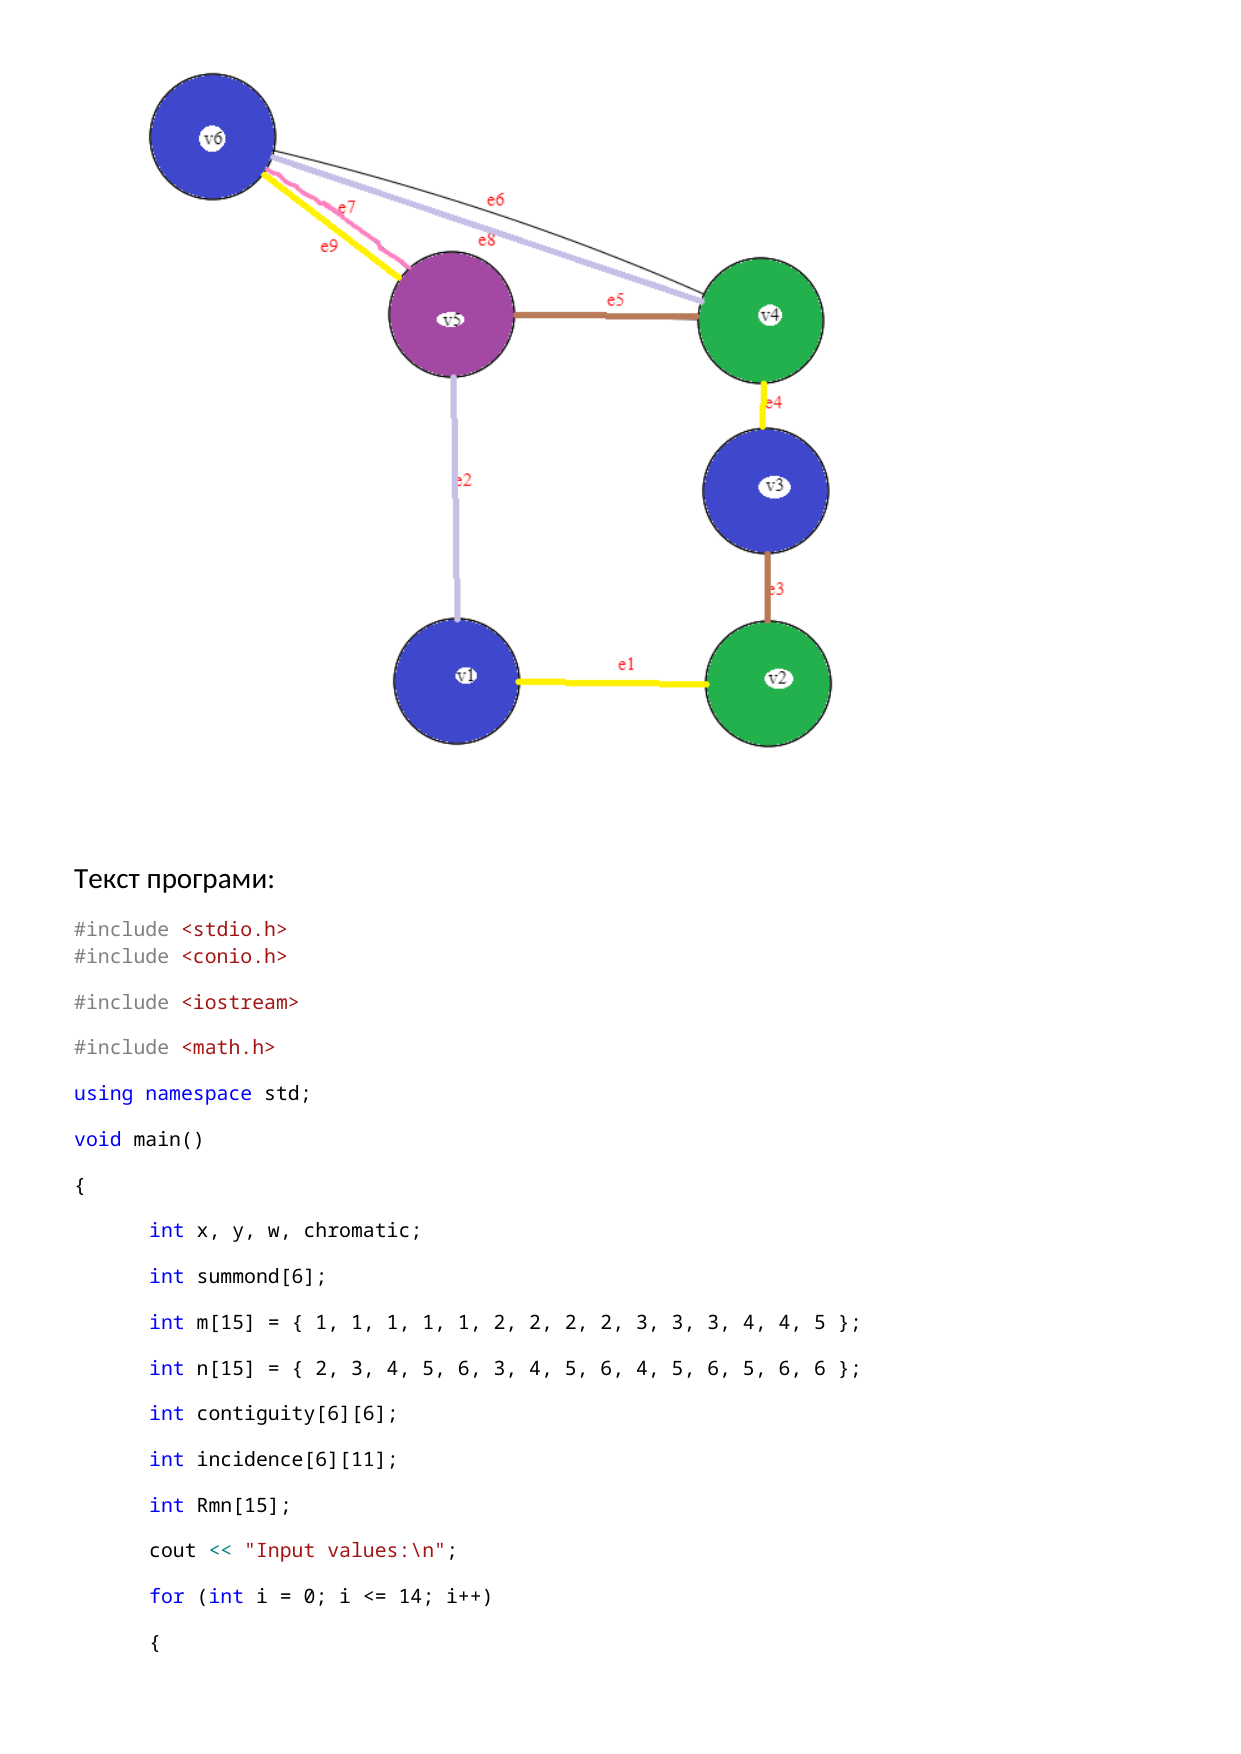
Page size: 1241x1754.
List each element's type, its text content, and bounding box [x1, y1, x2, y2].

text cout << "Input values:\n"; [74, 1537, 1167, 1564]
text int incidence[6][11]; [74, 1445, 1167, 1472]
text void main() [74, 1125, 1167, 1152]
text int m[15] = { 1, 1, 1, 1, 1, 2, 2, 2, 2, 3, 3, 3, 4, 4, 5 }; [74, 1308, 1167, 1335]
text int contiguity[6][6]; [74, 1399, 1167, 1426]
text using namespace std; [74, 1079, 1167, 1106]
picture [74, 63, 1075, 814]
text for (int i = 0; i <= 14; i++) [74, 1582, 1167, 1609]
text int Rmn[15]; [74, 1491, 1167, 1518]
text #include <math.h> [74, 1034, 1167, 1061]
text #include <conio.h> [74, 942, 1167, 969]
text { [74, 1628, 1167, 1655]
text int summond[6]; [74, 1262, 1167, 1289]
text #include <stdio.h> [74, 915, 1167, 942]
text #include <iostream> [74, 988, 1167, 1015]
text int x, y, w, chromatic; [74, 1217, 1167, 1243]
text Текст програми: [74, 860, 1167, 896]
text { [74, 1171, 1167, 1198]
text int n[15] = { 2, 3, 4, 5, 6, 3, 4, 5, 6, 4, 5, 6, 5, 6, 6 }; [74, 1354, 1167, 1381]
